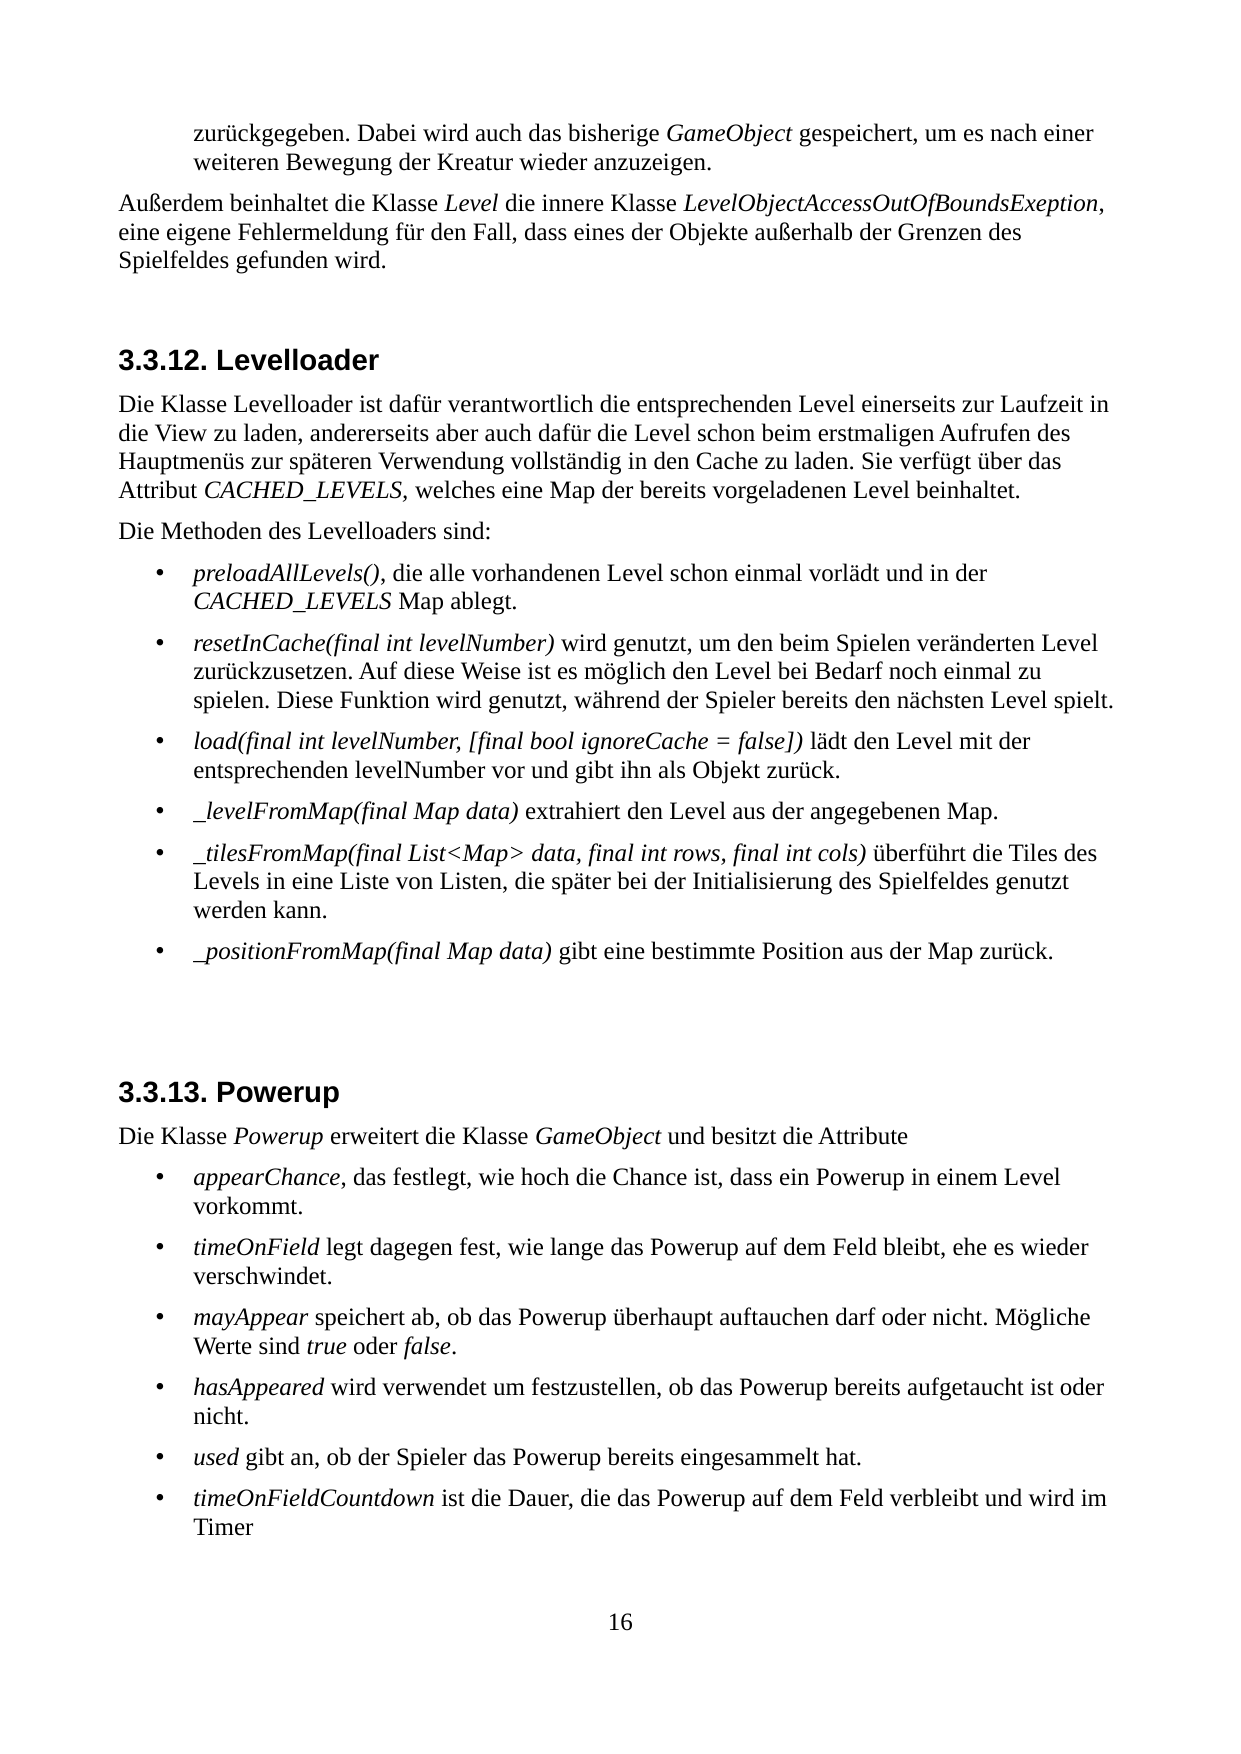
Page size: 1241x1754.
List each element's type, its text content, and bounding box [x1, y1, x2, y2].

list hasAppeared wird verwendet um festzustellen, ob das Powerup bereits aufgetaucht ist oder nicht. [156, 1372, 1122, 1430]
list appearChance, das festlegt, wie hoch die Chance ist, dass ein Powerup in einem Level vorkommt. [156, 1162, 1122, 1220]
subtitle 3.3.13. Powerup [118, 1075, 1122, 1108]
list mayAppear speichert ab, ob das Powerup überhaupt auftauchen darf oder nicht. Mögliche Werte sind true oder false. [156, 1302, 1122, 1360]
list timeOnField legt dagegen fest, wie lange das Powerup auf dem Feld bleibt, ehe es wieder verschwindet. [156, 1232, 1122, 1290]
list zurückgegeben. Dabei wird auch das bisherige GameObject gespeichert, um es nach einer weiteren Bewegung der Kreatur wieder anzuzeigen. [156, 118, 1122, 176]
list _tilesFromMap(final List<Map> data, final int rows, final int cols) überführt die Tiles des Levels in eine Liste von Listen, die später bei der Initialisierung des Spielfeldes genutzt werden kann. [156, 838, 1122, 924]
list timeOnFieldCountdown ist die Dauer, die das Powerup auf dem Feld verbleibt und wird im Timer [156, 1483, 1122, 1541]
list load(final int levelNumber, [final bool ignoreCache = false]) lädt den Level mit der entsprechenden levelNumber vor und gibt ihn als Objekt zurück. [156, 726, 1122, 784]
text Die Methoden des Levelloaders sind: [118, 516, 1122, 545]
list used gibt an, ob der Spieler das Powerup bereits eingesammelt hat. [156, 1442, 1122, 1471]
list resetInCache(final int levelNumber) wird genutzt, um den beim Spielen veränderten Level zurückzusetzen. Auf diese Weise ist es möglich den Level bei Bedarf noch einmal zu spielen. Diese Funktion wird genutzt, während der Spieler bereits den nächsten Level spielt. [156, 628, 1122, 714]
list _levelFromMap(final Map data) extrahiert den Level aus der angegebenen Map. [156, 796, 1122, 825]
text Außerdem beinhaltet die Klasse Level die innere Klasse LevelObjectAccessOutOfBoundsExeption, eine eigene Fehlermeldung für den Fall, dass eines der Objekte außerhalb der Grenzen des Spielfeldes gefunden wird. [118, 188, 1122, 274]
text Die Klasse Levelloader ist dafür verantwortlich die entsprechenden Level einerseits zur Laufzeit in die View zu laden, andererseits aber auch dafür die Level schon beim erstmaligen Aufrufen des Hauptmenüs zur späteren Verwendung vollständig in den Cache zu laden. Sie verfügt über das Attribut CACHED_LEVELS, welches eine Map der bereits vorgeladenen Level beinhaltet. [118, 389, 1122, 504]
list preloadAllLevels(), die alle vorhandenen Level schon einmal vorlädt und in der CACHED_LEVELS Map ablegt. [156, 558, 1122, 615]
subtitle 3.3.12. Levelloader [118, 343, 1122, 376]
list _positionFromMap(final Map data) gibt eine bestimmte Position aus der Map zurück. [156, 936, 1122, 965]
text Die Klasse Powerup erweitert die Klasse GameObject und besitzt die Attribute [118, 1121, 1122, 1150]
